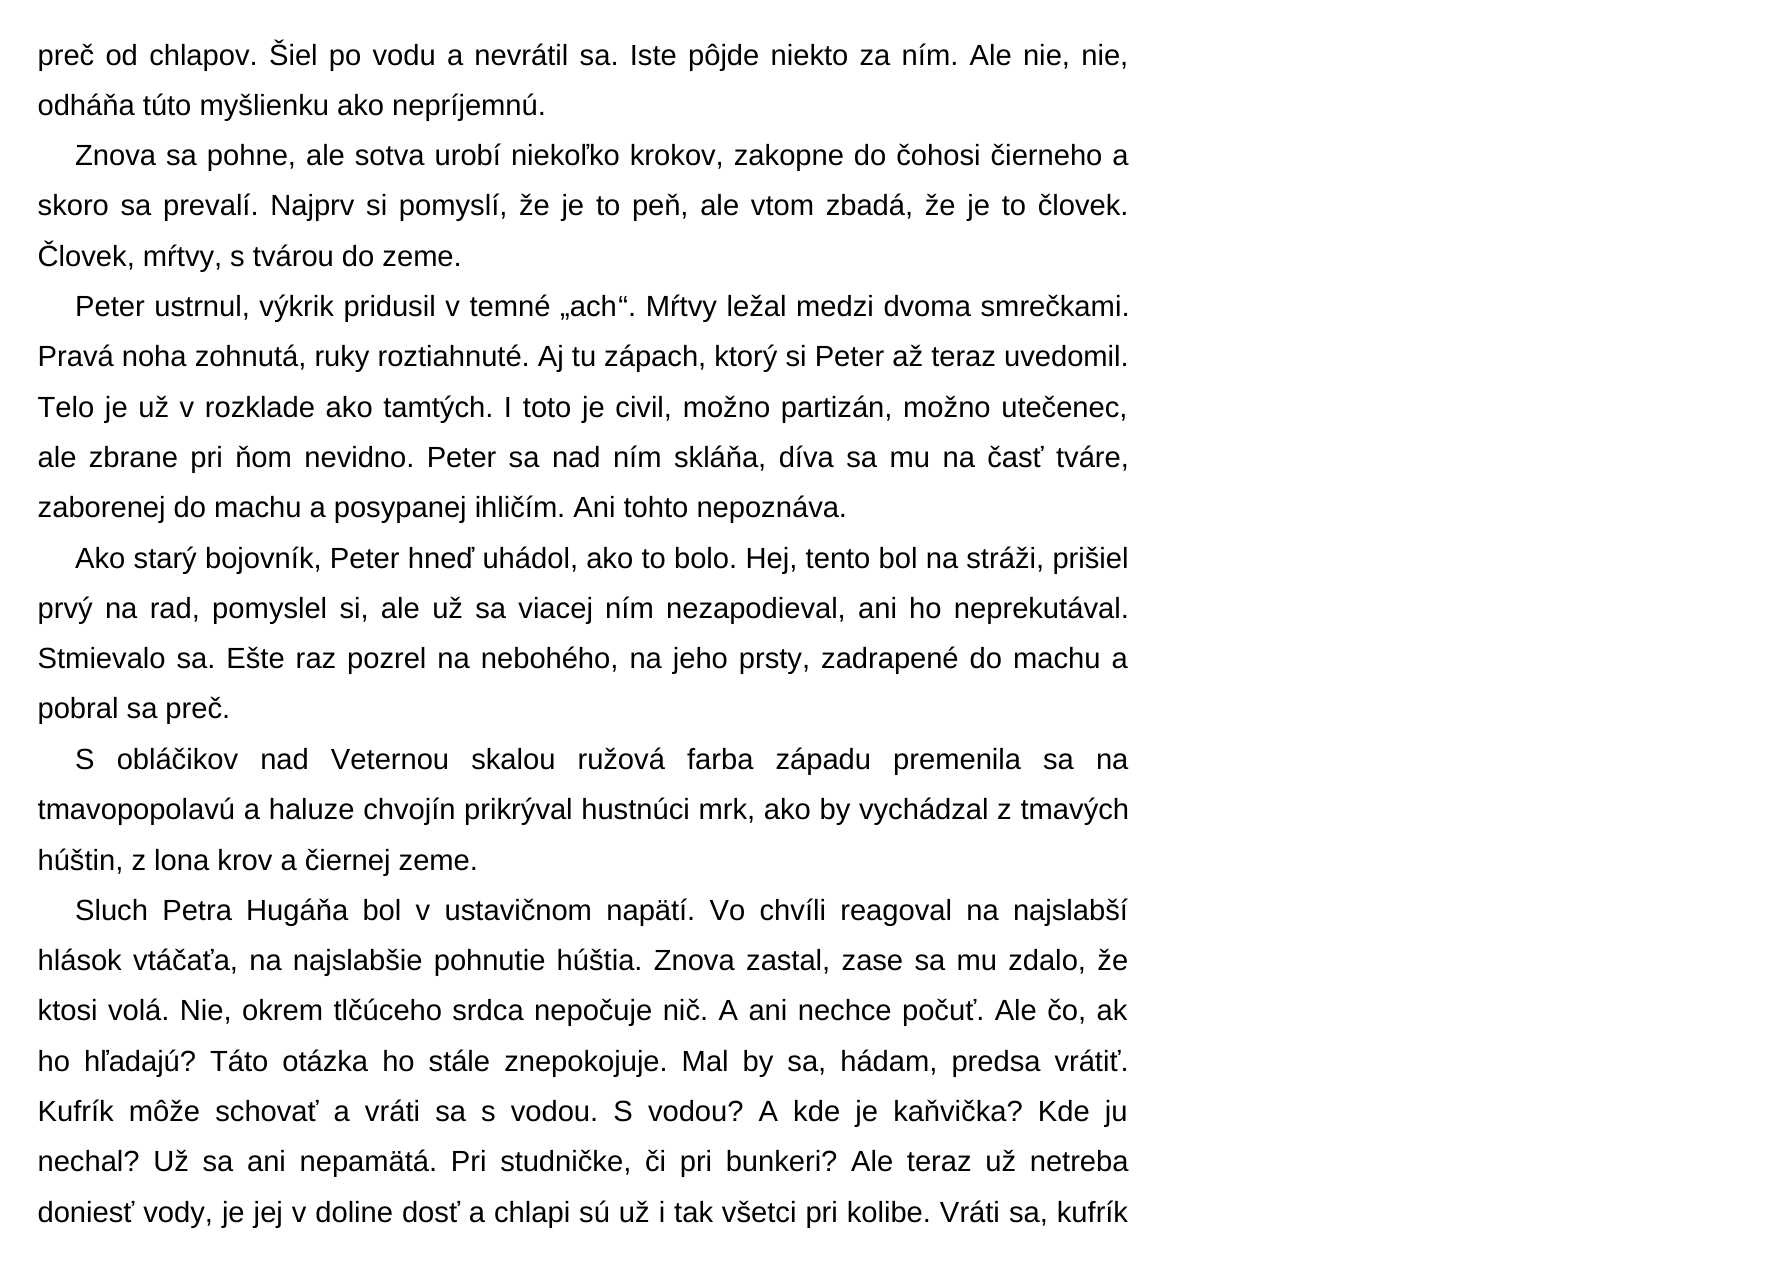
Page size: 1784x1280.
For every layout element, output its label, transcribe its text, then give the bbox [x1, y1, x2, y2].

text S obláčikov nad Veternou skalou ružová farba západu premenila sa na tmavopopolavú a haluze chvojín prikrýval hustnúci mrk, ako by vychádzal z tmavých húštin, z lona krov a čiernej zeme. [37, 742, 1130, 876]
text preč od chlapov. Šiel po vodu a nevrátil sa. Iste pôjde niekto za ním. Ale nie, nie, odháňa túto myšlienku ako nepríjemnú. [37, 37, 1130, 121]
text Peter ustrnul, výkrik pridusil v temné „ach“. Mŕtvy ležal medzi dvoma smrečkami. Pravá noha zohnutá, ruky roztiahnuté. Aj tu zápach, ktorý si Peter až teraz uvedomil. Telo je už v rozklade ako tamtých. I toto je civil, možno partizán, možno utečenec, ale zbrane pri ňom nevidno. Peter sa nad ním skláňa, díva sa mu na časť tváre, zaborenej do machu a posypanej ihličím. Ani tohto nepoznáva. [37, 289, 1130, 524]
text Ako starý bojovník, Peter hneď uhádol, ako to bolo. Hej, tento bol na stráži, prišiel prvý na rad, pomyslel si, ale už sa viacej ním nezapodieval, ani ho neprekutával. Stmievalo sa. Ešte raz pozrel na nebohého, na jeho prsty, zadrapené do machu a pobral sa preč. [37, 541, 1130, 725]
text Sluch Petra Hugáňa bol v ustavičnom napätí. Vo chvíli reagoval na najslabší hlások vtáčaťa, na najslabšie pohnutie húštia. Znova zastal, zase sa mu zdalo, že ktosi volá. Nie, okrem tlčúceho srdca nepočuje nič. A ani nechce počuť. Ale čo, ak ho hľadajú? Táto otázka ho stále znepokojuje. Mal by sa, hádam, predsa vrátiť. Kufrík môže schovať a vráti sa s vodou. S vodou? A kde je kaňvička? Kde ju nechal? Už sa ani nepamätá. Pri studničke, či pri bunkeri? Ale teraz už netreba doniesť vody, je jej v doline dosť a chlapi sú už i tak všetci pri kolibe. Vráti sa, kufrík [37, 893, 1130, 1228]
text Znova sa pohne, ale sotva urobí niekoľko krokov, zakopne do čohosi čierneho a skoro sa prevalí. Najprv si pomyslí, že je to peň, ale vtom zbadá, že je to človek. Človek, mŕtvy, s tvárou do zeme. [37, 138, 1130, 272]
